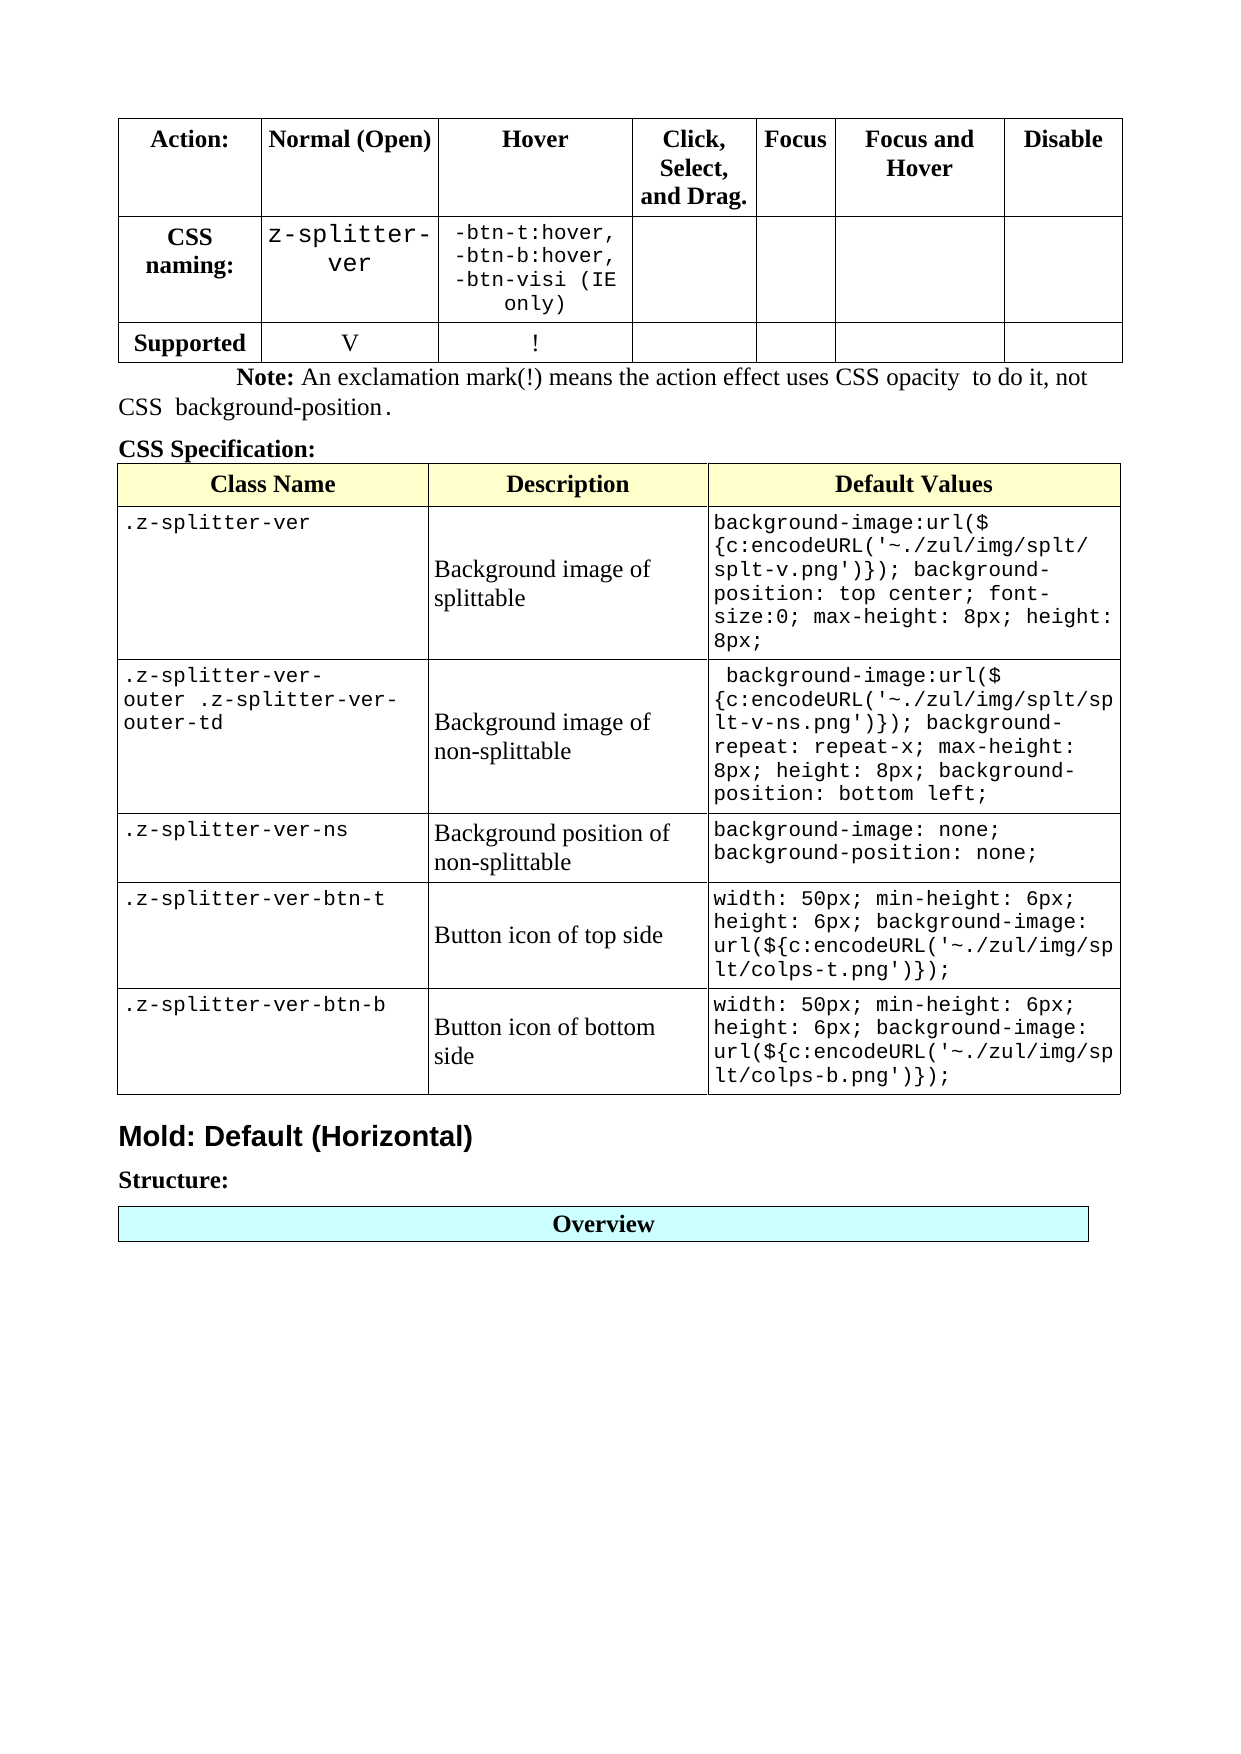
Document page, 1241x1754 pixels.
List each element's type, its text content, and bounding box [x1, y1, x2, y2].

table_cell [1005, 323, 1122, 362]
table_cell [757, 217, 835, 322]
table_cell CSS naming: [119, 217, 261, 322]
text Note: An exclamation mark(!) means the action effect uses CSS opacity to do it, not CSS background-position. [118, 363, 1122, 422]
table_cell Background image of splittable [429, 507, 707, 659]
table_cell background-image: none; background-position: none; [709, 814, 1120, 882]
table_cell V [262, 323, 438, 362]
table_cell ! [439, 323, 632, 362]
table_cell Supported [119, 323, 261, 362]
table_header Hover [439, 119, 632, 216]
text Structure: [118, 1165, 1122, 1194]
table_cell -btn-t:hover, -btn-b:hover, -btn-visi (IE only) [439, 217, 632, 322]
table_header Class Name [118, 464, 428, 506]
table_cell [633, 217, 756, 322]
table_cell Button icon of bottom side [429, 989, 707, 1094]
table_cell width: 50px; min-height: 6px; height: 6px; background-image: url(${c:encodeURL('~./zul/img/splt/colps-b.png')}); [709, 989, 1120, 1094]
table_cell Background position of non-splittable [429, 814, 707, 882]
table_cell .z-splitter-ver-btn-b [118, 989, 428, 1094]
table_header Focus and Hover [836, 119, 1004, 216]
table_header Description [429, 464, 707, 506]
table_header Overview [119, 1207, 1088, 1241]
table_cell [836, 323, 1004, 362]
table_cell background-image:url(${c:encodeURL('~./zul/img/splt/splt-v-ns.png')}); background-repeat: repeat-x; max-height: 8px; height: 8px; background-position: bottom left; [709, 660, 1120, 813]
subtitle Mold: Default (Horizontal) [118, 1119, 1122, 1153]
table_cell [836, 217, 1004, 322]
table_header Focus [757, 119, 835, 216]
table_header Disable [1005, 119, 1122, 216]
table_cell Background image of non-splittable [429, 660, 707, 813]
table_cell Button icon of top side [429, 883, 707, 988]
table_cell z-splitter-ver [262, 217, 438, 322]
table_cell background-image:url(${c:encodeURL('~./zul/img/splt/splt-v.png')}); background-position: top center; font-size:0; max-height: 8px; height: 8px; [709, 507, 1120, 659]
table_header Normal (Open) [262, 119, 438, 216]
table_cell [757, 323, 835, 362]
table_cell width: 50px; min-height: 6px; height: 6px; background-image: url(${c:encodeURL('~./zul/img/splt/colps-t.png')}); [709, 883, 1120, 988]
table_cell .z-splitter-ver [118, 507, 428, 659]
text CSS Specification: [118, 434, 1122, 463]
table_cell .z-splitter-ver-btn-t [118, 883, 428, 988]
table_header Click, Select, and Drag. [633, 119, 756, 216]
table_header Action: [119, 119, 261, 216]
table_header Default Values [709, 464, 1120, 506]
table_cell .z-splitter-ver-ns [118, 814, 428, 882]
table_cell [1005, 217, 1122, 322]
table_cell .z-splitter-ver-outer .z-splitter-ver-outer-td [118, 660, 428, 813]
table_cell [633, 323, 756, 362]
